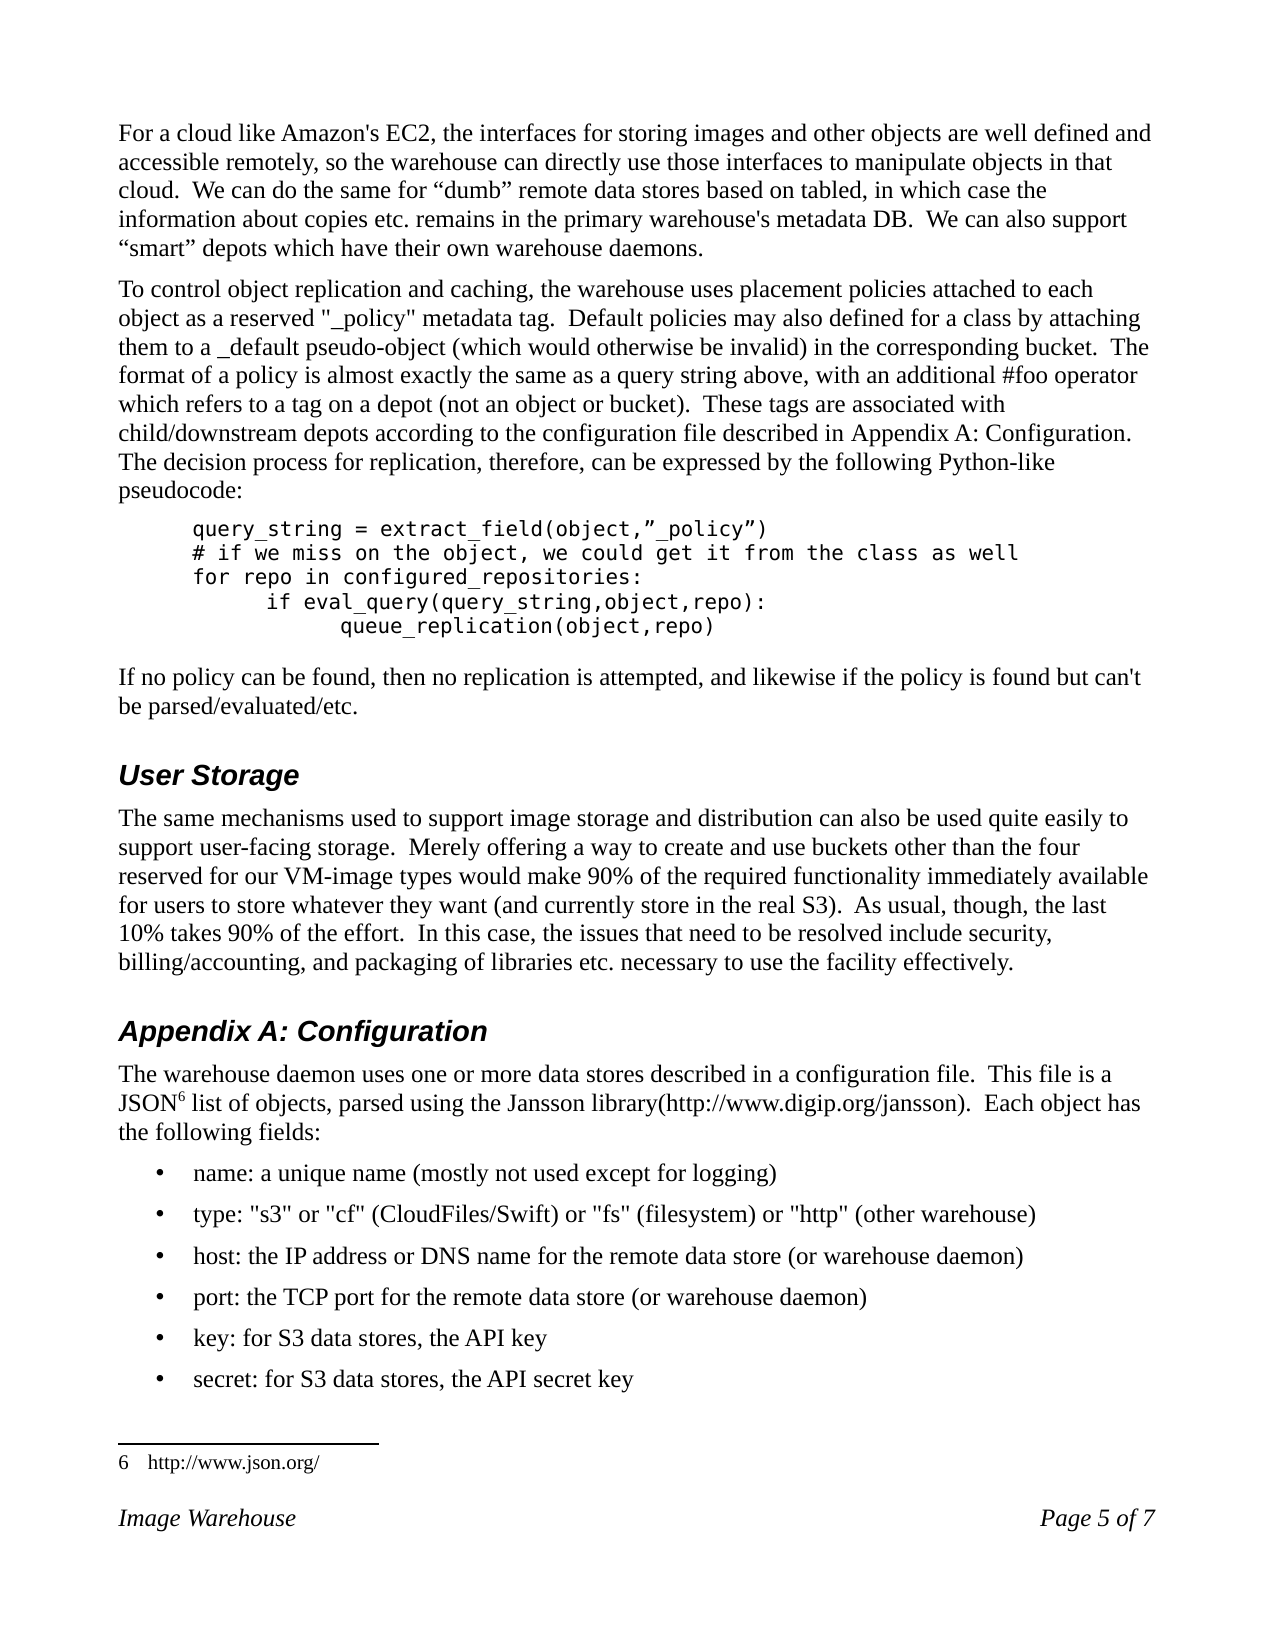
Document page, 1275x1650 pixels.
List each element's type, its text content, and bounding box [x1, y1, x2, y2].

text # if we miss on the object, we could get it from the class as well [192, 541, 1157, 565]
text for repo in configured_repositories: [192, 565, 1157, 590]
list name: a unique name (mostly not used except for logging) [156, 1158, 1157, 1187]
text if eval_query(query_string,object,repo): [192, 590, 1157, 614]
text If no policy can be found, then no replication is attempted, and likewise if the policy is found but can't be parsed/evaluated/etc. [118, 662, 1157, 720]
text For a cloud like Amazon's EC2, the interfaces for storing images and other objects are well defined and accessible remotely, so the warehouse can directly use those interfaces to manipulate objects in that cloud. We can do the same for “dumb” remote data stores based on tabled, in which case the information about copies etc. remains in the primary warehouse's metadata DB. We can also support “smart” depots which have their own warehouse daemons. [118, 118, 1157, 262]
list secret: for S3 data stores, the API secret key [156, 1364, 1157, 1393]
list port: the TCP port for the remote data store (or warehouse daemon) [156, 1282, 1157, 1311]
list host: the IP address or DNS name for the remote data store (or warehouse daemon) [156, 1241, 1157, 1269]
text The same mechanisms used to support image storage and distribution can also be used quite easily to support user-facing storage. Merely offering a way to create and use buckets other than the four reserved for our VM-image types would make 90% of the required functionality immediately available for users to store whatever they want (and currently store in the real S3). As usual, though, the last 10% takes 90% of the effort. In this case, the issues that need to be resolved include security, billing/accounting, and packaging of libraries etc. necessary to use the facility effectively. [118, 803, 1157, 976]
subtitle User Storage [118, 757, 1157, 791]
text To control object replication and caching, the warehouse uses placement policies attached to each object as a reserved "_policy" metadata tag. Default policies may also defined for a class by attaching them to a _default pseudo-object (which would otherwise be invalid) in the corresponding bucket. The format of a policy is almost exactly the same as a query string above, with an additional #foo operator which refers to a tag on a depot (not an object or bucket). These tags are associated with child/downstream depots according to the configuration file described in Appendix A: Configuration. The decision process for replication, therefore, can be expressed by the following Python-like pseudocode: [118, 274, 1157, 504]
list type: "s3" or "cf" (CloudFiles/Swift) or "fs" (filesystem) or "http" (other warehouse) [156, 1199, 1157, 1228]
subtitle Appendix A: Configuration [118, 1013, 1157, 1047]
text query_string = extract_field(object,”_policy”) [192, 517, 1157, 541]
list key: for S3 data stores, the API key [156, 1323, 1157, 1352]
text http://www.json.org/ [118, 1449, 1157, 1474]
text queue_replication(object,repo) [192, 614, 1157, 638]
text The warehouse daemon uses one or more data stores described in a configuration file. This file is a JSON list of objects, parsed using the Jansson library(http://www.digip.org/jansson). Each object has the following fields: [118, 1059, 1157, 1146]
